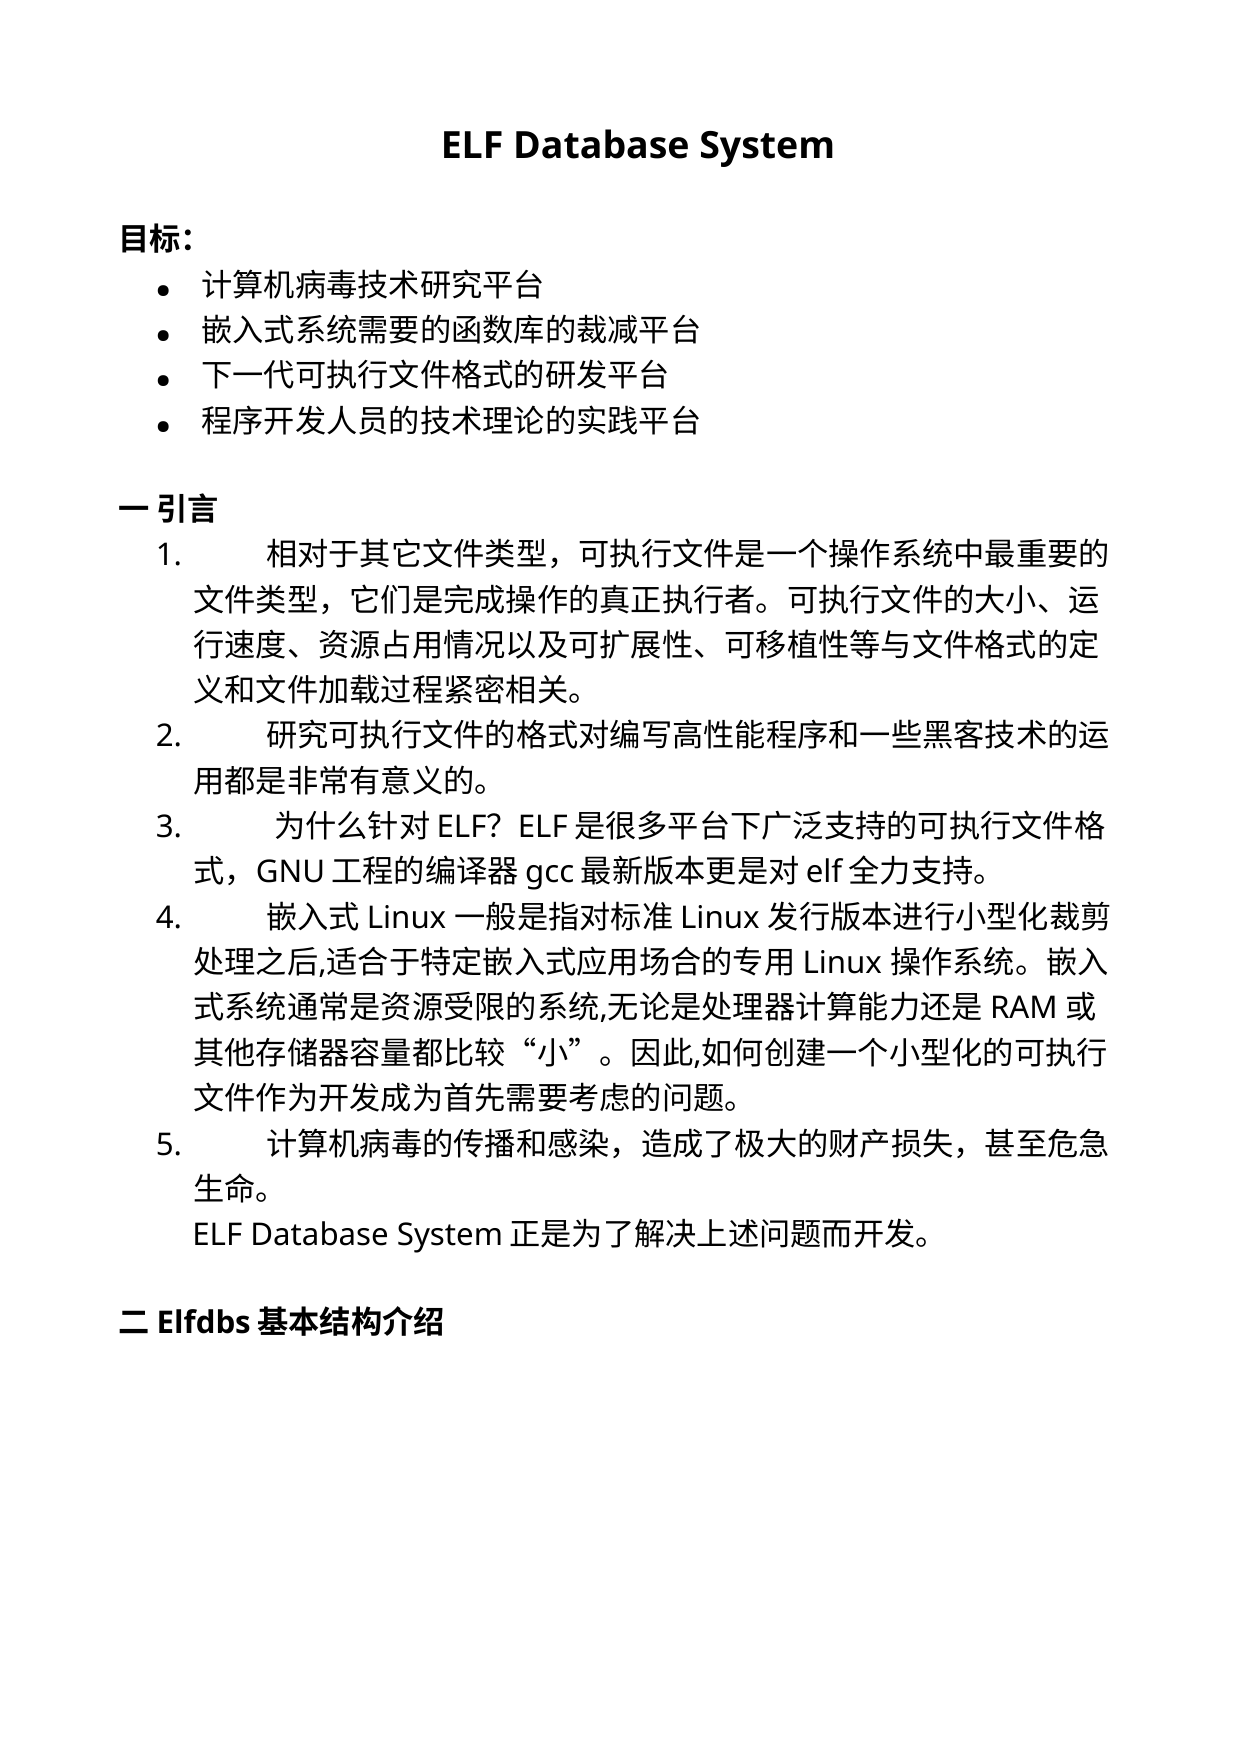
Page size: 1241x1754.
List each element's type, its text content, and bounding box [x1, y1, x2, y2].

text ELF Database System [118, 118, 1122, 169]
list 相对于其它文件类型，可执行文件是一个操作系统中最重要的文件类型，它们是完成操作的真正执行者。可执行文件的大小、运行速度、资源占用情况以及可扩展性、可移植性等与文件格式的定义和文件加载过程紧密相关。 [156, 529, 1122, 710]
text 目标： [118, 214, 1122, 260]
list 研究可执行文件的格式对编写高性能程序和一些黑客技术的运用都是非常有意义的。 [156, 710, 1122, 801]
list 嵌入式系统需要的函数库的裁减平台 [156, 305, 1122, 351]
list 嵌入式 Linux 一般是指对标准 Linux 发行版本进行小型化裁剪处理之后,适合于特定嵌入式应用场合的专用 Linux 操作系统。嵌入式系统通常是资源受限的系统,无论是处理器计算能力还是 RAM 或其他存储器容量都比较“小”。因此,如何创建一个小型化的可执行文件作为开发成为首先需要考虑的问题。 [156, 892, 1122, 1119]
text 一 引言 [118, 484, 1122, 529]
list 为什么针对ELF？ELF是很多平台下广泛支持的可执行文件格式，GNU工程的编译器gcc最新版本更是对elf全力支持。 [156, 801, 1122, 892]
text 二 Elfdbs基本结构介绍 [118, 1297, 1122, 1343]
list 计算机病毒的传播和感染，造成了极大的财产损失，甚至危急生命。 [156, 1119, 1122, 1209]
text ELF Database System正是为了解决上述问题而开发。 [118, 1209, 1122, 1255]
list 计算机病毒技术研究平台 [156, 260, 1122, 305]
list 下一代可执行文件格式的研发平台 [156, 351, 1122, 396]
list 程序开发人员的技术理论的实践平台 [156, 396, 1122, 441]
